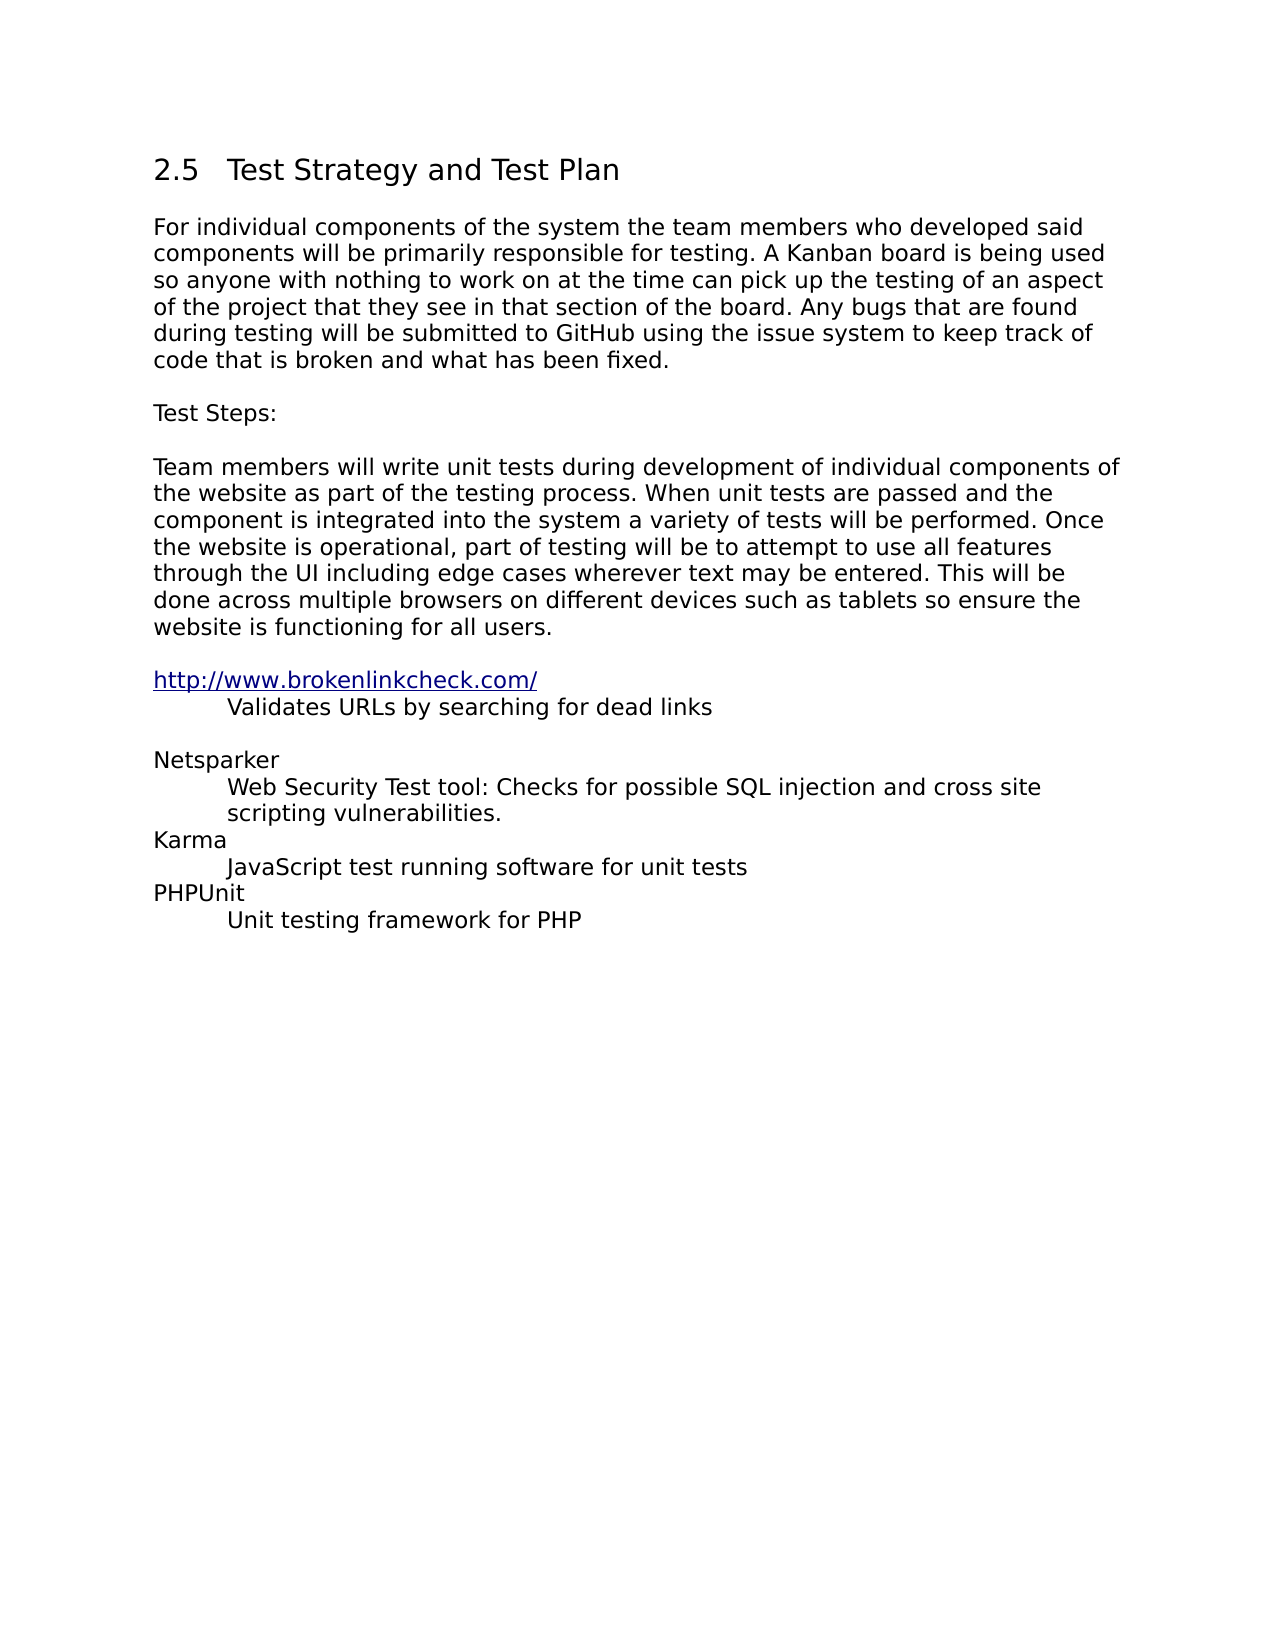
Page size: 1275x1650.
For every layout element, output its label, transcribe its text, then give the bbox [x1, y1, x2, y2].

text Netsparker [153, 747, 1122, 774]
text Team members will write unit tests during development of individual components of the website as part of the testing process. When unit tests are passed and the component is integrated into the system a variety of tests will be performed. Once the website is operational, part of testing will be to attempt to use all features through the UI including edge cases wherever text may be entered. This will be done across multiple browsers on different devices such as tablets so ensure the website is functioning for all users. [153, 454, 1122, 640]
text http://www.brokenlinkcheck.com/ [153, 667, 1122, 694]
text 2.5 Test Strategy and Test Plan [153, 153, 1122, 187]
text Karma [153, 827, 1122, 854]
text Unit testing framework for PHP [153, 907, 1122, 934]
text Test Steps: [153, 400, 1122, 427]
text Validates URLs by searching for dead links [153, 694, 1122, 720]
text Web Security Test tool: Checks for possible SQL injection and cross site scripting vulnerabilities. [153, 774, 1122, 827]
text JavaScript test running software for unit tests [153, 854, 1122, 880]
text For individual components of the system the team members who developed said components will be primarily responsible for testing. A Kanban board is being used so anyone with nothing to work on at the time can pick up the testing of an aspect of the project that they see in that section of the board. Any bugs that are found during testing will be submitted to GitHub using the issue system to keep track of code that is broken and what has been fixed. [153, 214, 1122, 374]
text PHPUnit [153, 880, 1122, 907]
